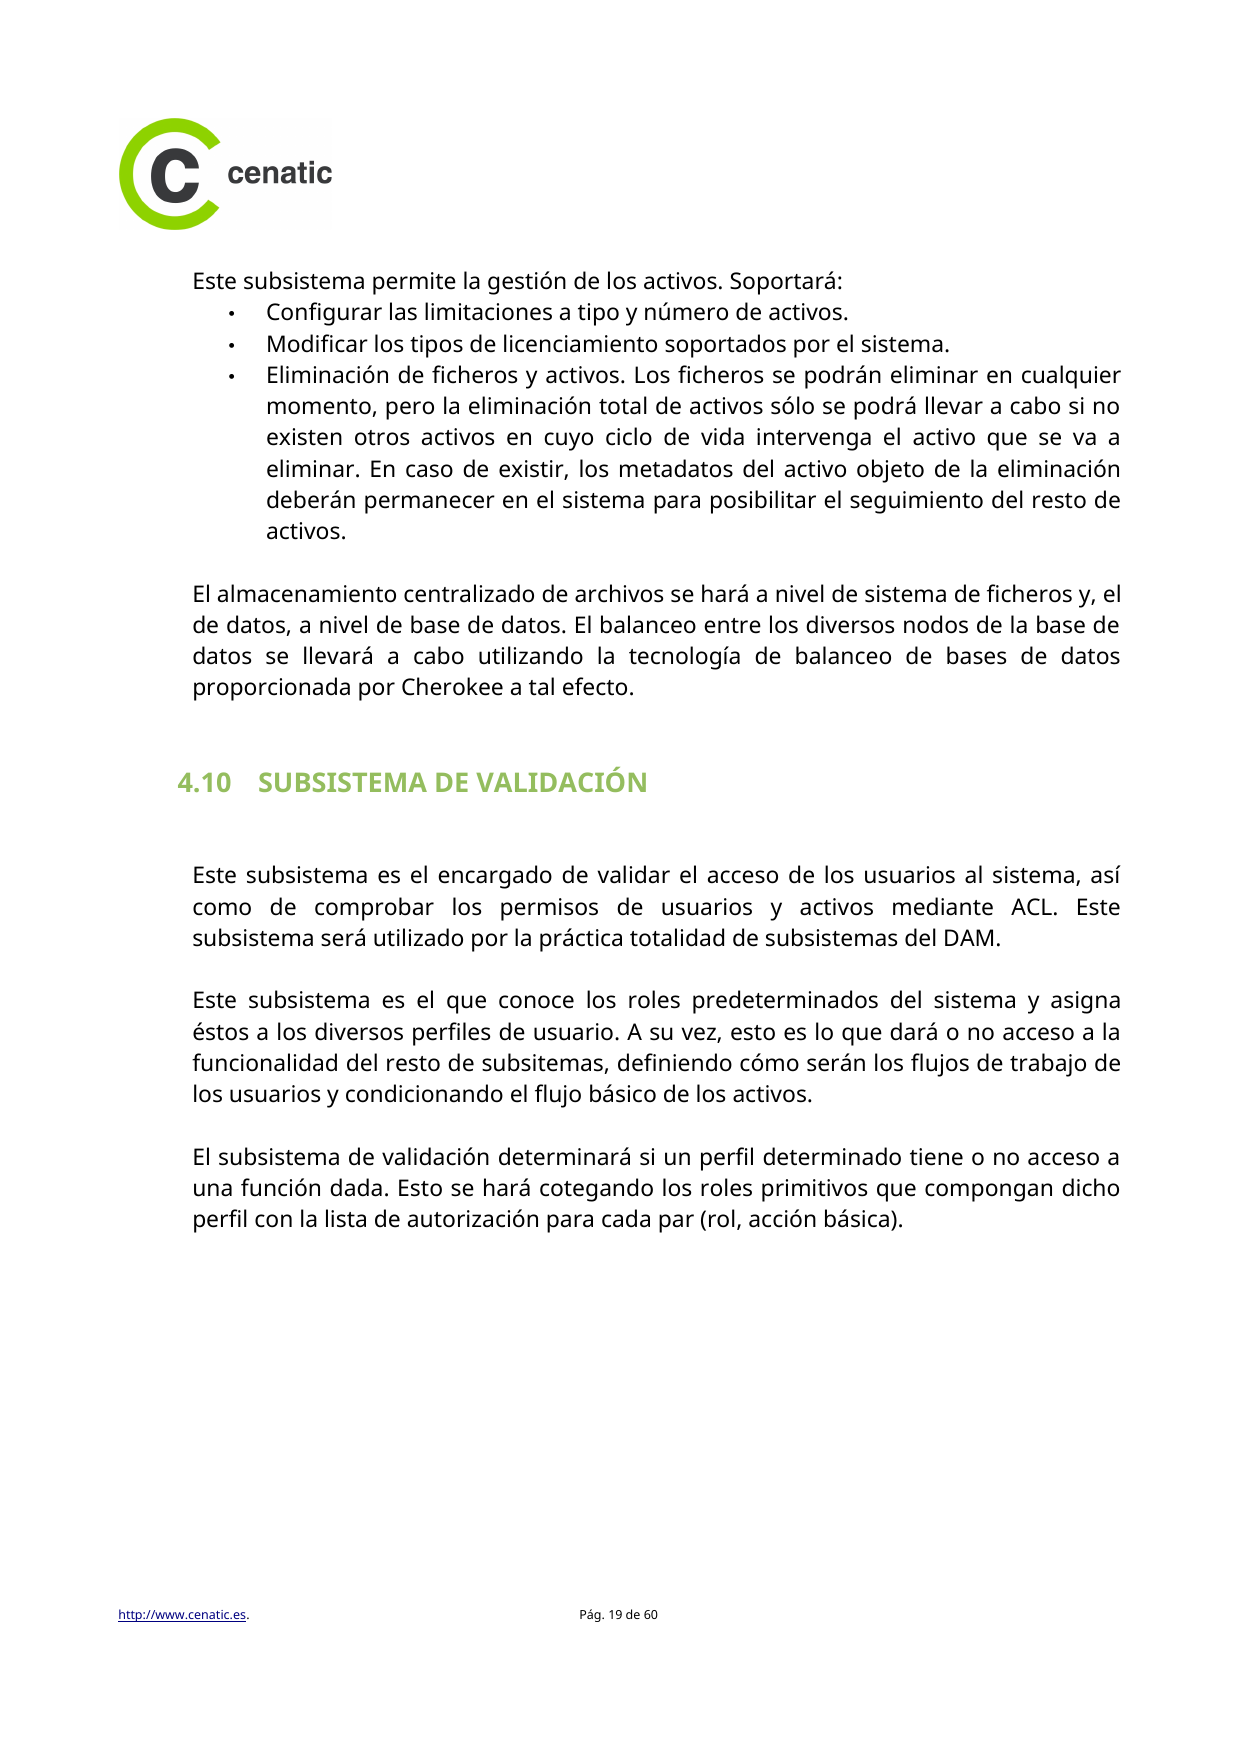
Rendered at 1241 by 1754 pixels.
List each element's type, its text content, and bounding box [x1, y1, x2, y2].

list Modificar los tipos de licenciamiento soportados por el sistema. [228, 328, 1122, 359]
text El almacenamiento centralizado de archivos se hará a nivel de sistema de ficheros y, el de datos, a nivel de base de datos. El balanceo entre los diversos nodos de la base de datos se llevará a cabo utilizando la tecnología de balanceo de bases de datos proporcionada por Cherokee a tal efecto. [192, 578, 1122, 703]
text Este subsistema es el que conoce los roles predeterminados del sistema y asigna éstos a los diversos perfiles de usuario. A su vez, esto es lo que dará o no acceso a la funcionalidad del resto de subsitemas, definiendo cómo serán los flujos de trabajo de los usuarios y condicionando el flujo básico de los activos. [192, 984, 1122, 1109]
text Este subsistema es el encargado de validar el acceso de los usuarios al sistema, así como de comprobar los permisos de usuarios y activos mediante ACL. Este subsistema será utilizado por la práctica totalidad de subsistemas del DAM. [192, 859, 1122, 953]
picture [119, 118, 332, 230]
subtitle SUBSISTEMA DE VALIDACIÓN [118, 763, 1122, 800]
list Eliminación de ficheros y activos. Los ficheros se podrán eliminar en cualquier momento, pero la eliminación total de activos sólo se podrá llevar a cabo si no existen otros activos en cuyo ciclo de vida intervenga el activo que se va a eliminar. En caso de existir, los metadatos del activo objeto de la eliminación deberán permanecer en el sistema para posibilitar el seguimiento del resto de activos. [228, 359, 1122, 546]
text El subsistema de validación determinará si un perfil determinado tiene o no acceso a una función dada. Esto se hará cotegando los roles primitivos que compongan dicho perfil con la lista de autorización para cada par (rol, acción básica). [192, 1141, 1122, 1234]
text Este subsistema permite la gestión de los activos. Soportará: [192, 265, 1122, 296]
list Configurar las limitaciones a tipo y número de activos. [228, 296, 1122, 328]
